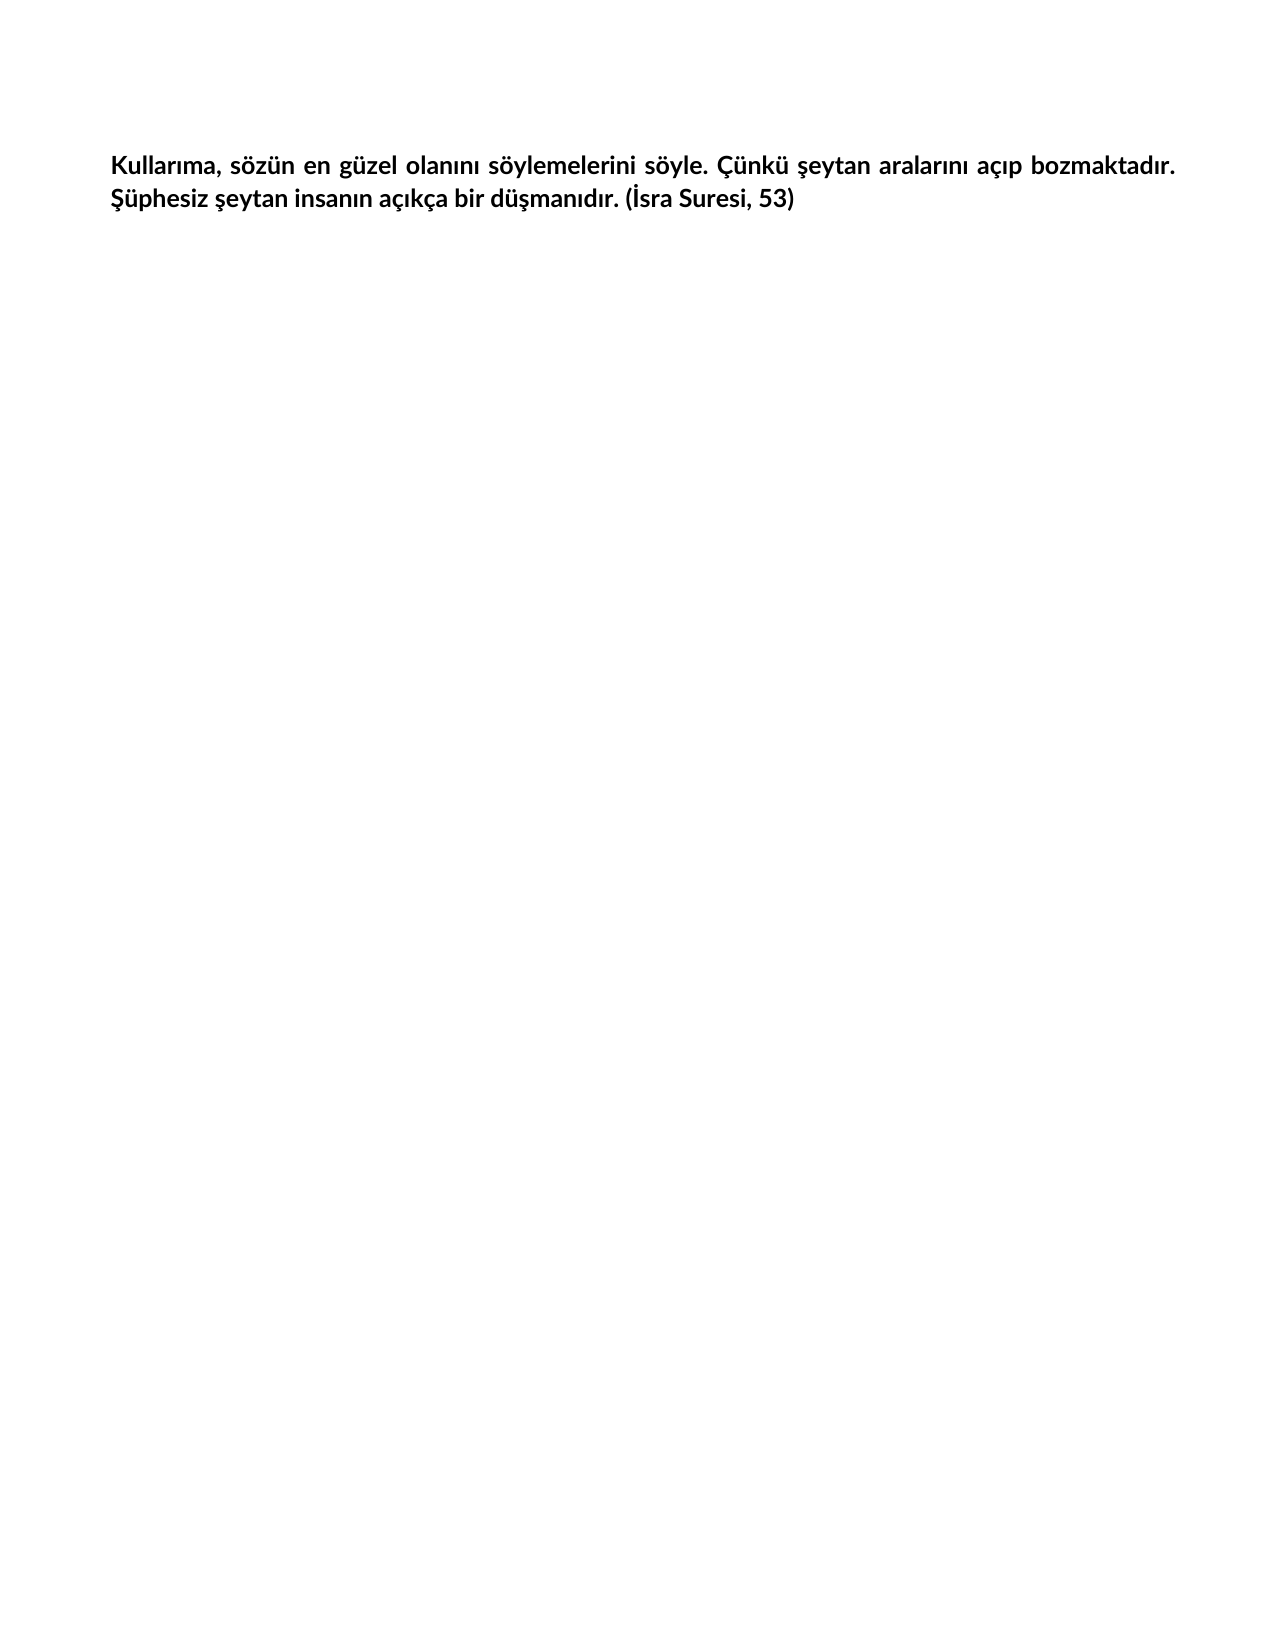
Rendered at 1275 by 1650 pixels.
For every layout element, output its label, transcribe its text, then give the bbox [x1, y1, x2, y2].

text Kullarıma, sözün en güzel olanını söylemelerini söyle. Çünkü şeytan aralarını açıp bozmaktadır. Şüphesiz şeytan insanın açıkça bir düşmanıdır. (İsra Suresi, 53) [110, 150, 1178, 213]
